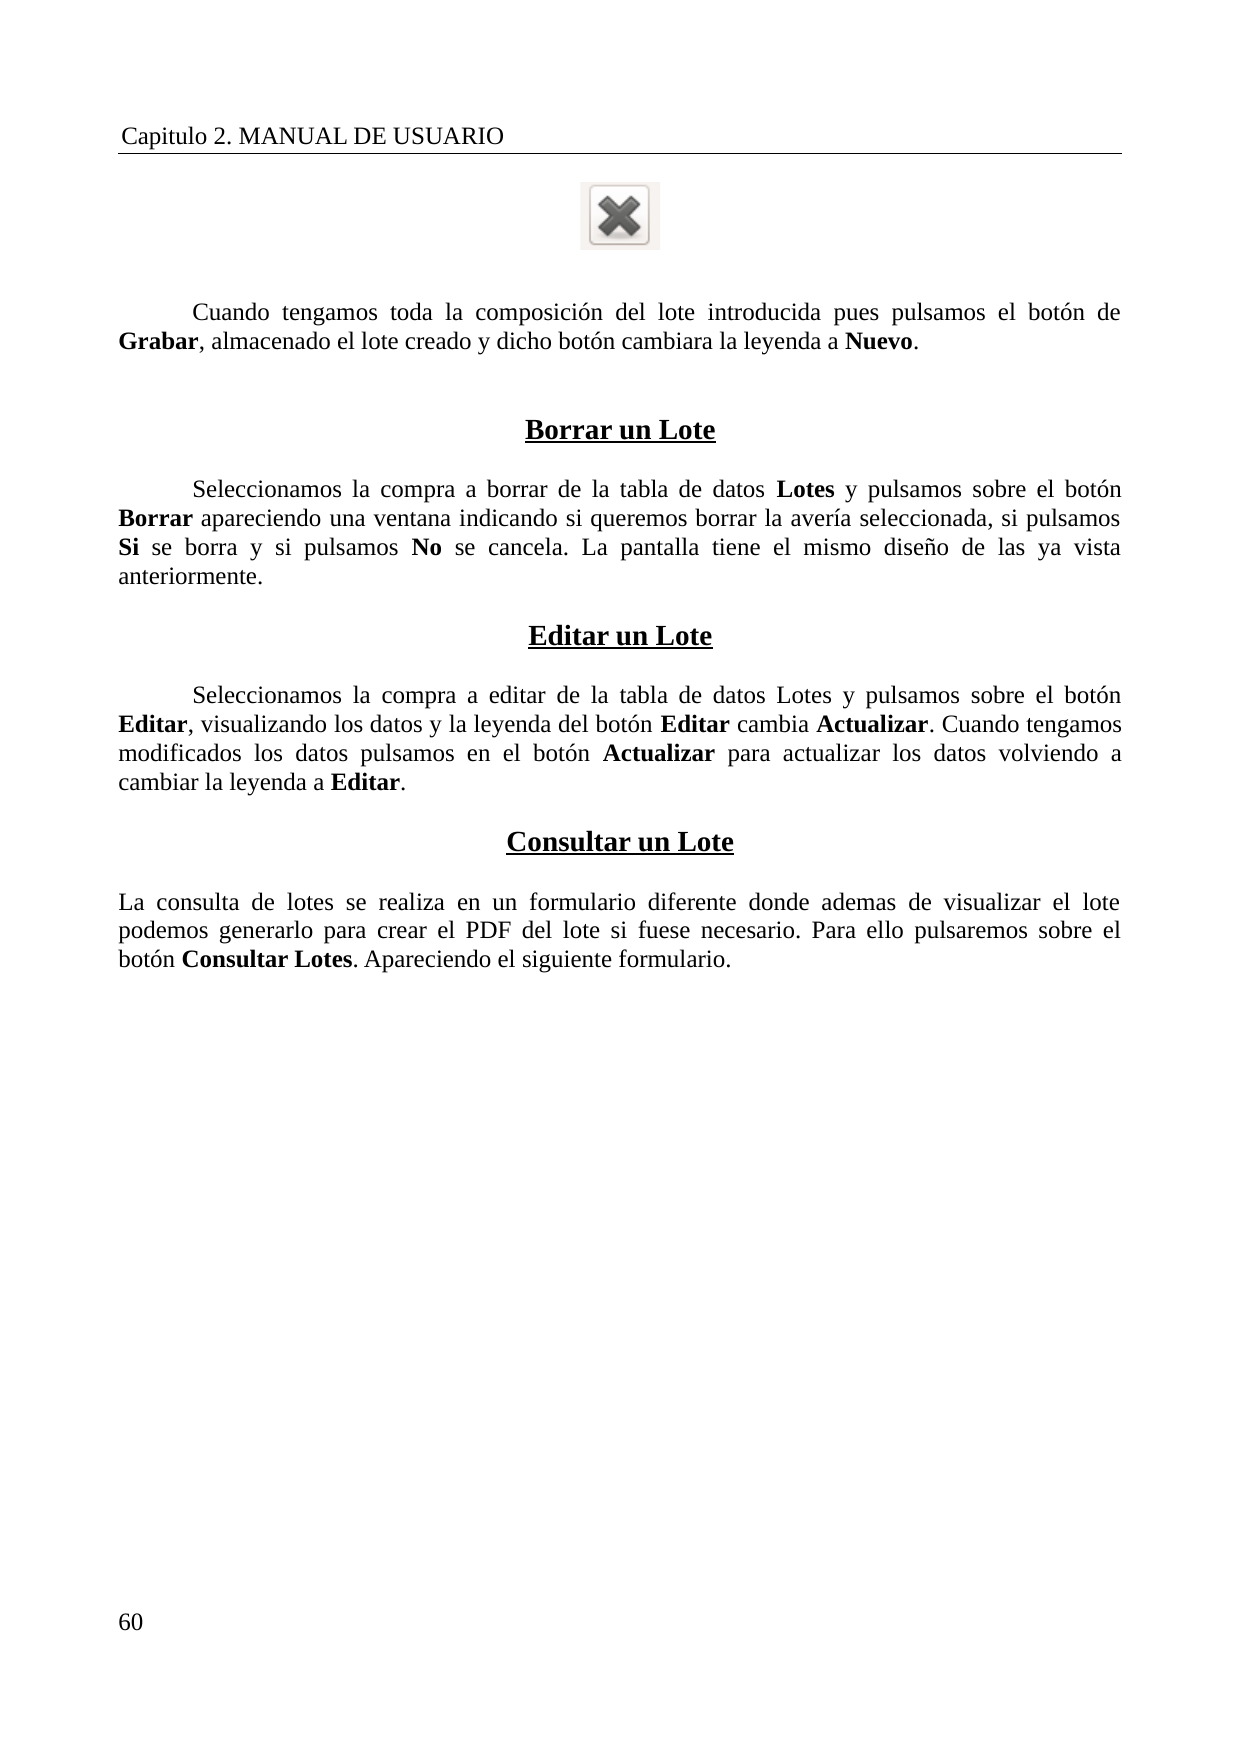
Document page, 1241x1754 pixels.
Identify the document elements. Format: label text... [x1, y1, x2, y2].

text Editar un Lote [118, 618, 1122, 652]
text Borrar un Lote [118, 412, 1122, 446]
text La consulta de lotes se realiza en un formulario diferente donde ademas de visualizar el lote podemos generarlo para crear el PDF del lote si fuese necesario. Para ello pulsaremos sobre el botón Consultar Lotes. Apareciendo el siguiente formulario. [118, 887, 1122, 973]
picture [580, 182, 661, 250]
text Cuando tengamos toda la composición del lote introducida pues pulsamos el botón de Grabar, almacenado el lote creado y dicho botón cambiara la leyenda a Nuevo. [118, 297, 1122, 355]
text Seleccionamos la compra a editar de la tabla de datos Lotes y pulsamos sobre el botón Editar, visualizando los datos y la leyenda del botón Editar cambia Actualizar. Cuando tengamos modificados los datos pulsamos en el botón Actualizar para actualizar los datos volviendo a cambiar la leyenda a Editar. [118, 681, 1122, 796]
text Consultar un Lote [118, 824, 1122, 858]
text Seleccionamos la compra a borrar de la tabla de datos Lotes y pulsamos sobre el botón Borrar apareciendo una ventana indicando si queremos borrar la avería seleccionada, si pulsamos Si se borra y si pulsamos No se cancela. La pantalla tiene el mismo diseño de las ya vista anteriormente. [118, 474, 1122, 589]
